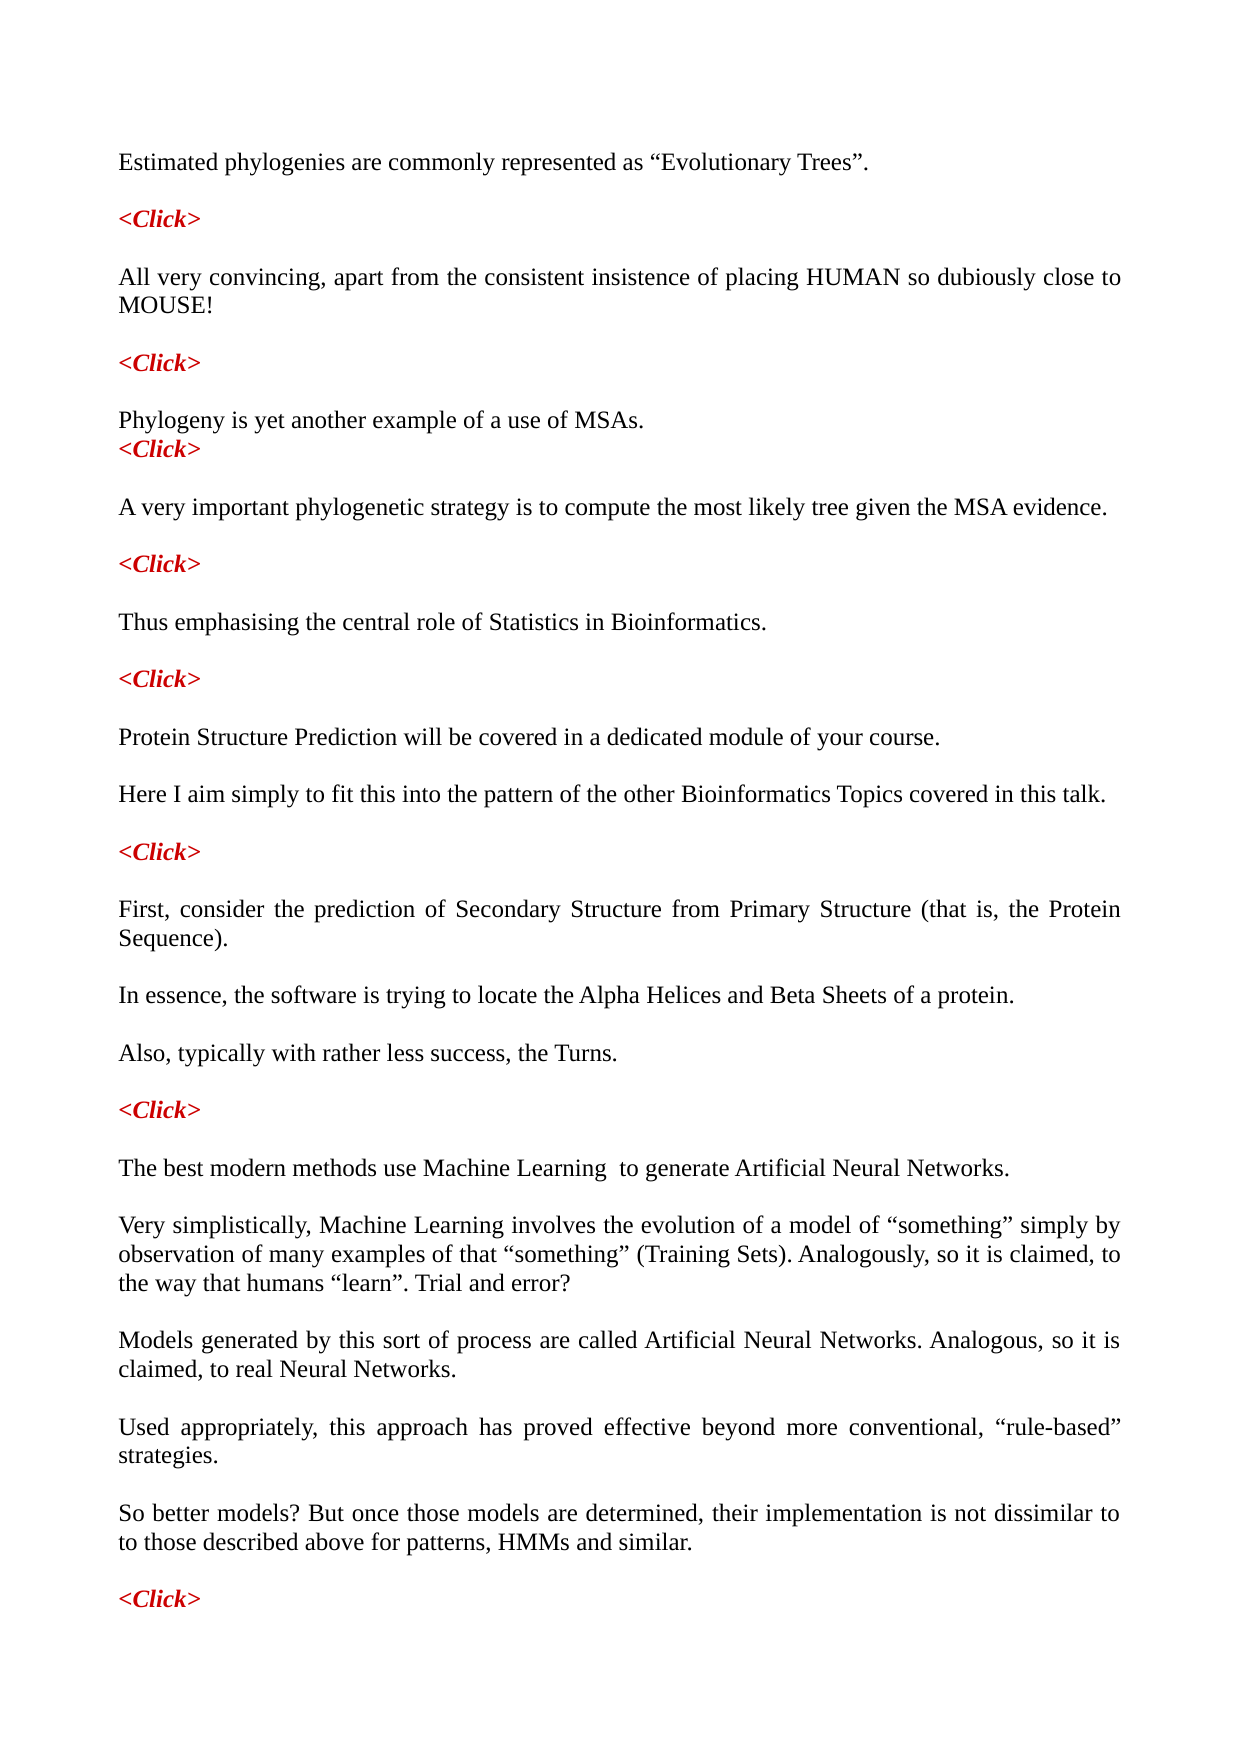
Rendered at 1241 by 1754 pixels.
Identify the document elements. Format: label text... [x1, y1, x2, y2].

text Here I aim simply to fit this into the pattern of the other Bioinformatics Topics covered in this talk. [118, 779, 1122, 808]
text Phylogeny is yet another example of a use of MSAs. [118, 406, 1122, 434]
text Estimated phylogenies are commonly represented as “Evolutionary Trees”. [118, 147, 1122, 176]
text <Click> [118, 348, 1122, 377]
text In essence, the software is trying to locate the Alpha Helices and Beta Sheets of a protein. [118, 981, 1122, 1009]
text First, consider the prediction of Secondary Structure from Primary Structure (that is, the Protein Sequence). [118, 894, 1122, 952]
text The best modern methods use Machine Learning to generate Artificial Neural Networks. [118, 1153, 1122, 1182]
text A very important phylogenetic strategy is to compute the most likely tree given the MSA evidence. [118, 492, 1122, 521]
text <Click> [118, 837, 1122, 866]
text Very simplistically, Machine Learning involves the evolution of a model of “something” simply by observation of many examples of that “something” (Training Sets). Analogously, so it is claimed, to the way that humans “learn”. Trial and error? [118, 1211, 1122, 1297]
text <Click> [118, 549, 1122, 578]
text <Click> [118, 434, 1122, 463]
text Protein Structure Prediction will be covered in a dedicated module of your course. [118, 722, 1122, 751]
text Used appropriately, this approach has proved effective beyond more conventional, “rule-based” strategies. [118, 1412, 1122, 1469]
text <Click> [118, 1584, 1122, 1613]
text <Click> [118, 1096, 1122, 1124]
text All very convincing, apart from the consistent insistence of placing HUMAN so dubiously close to MOUSE! [118, 262, 1122, 319]
text <Click> [118, 664, 1122, 693]
text So better models? But once those models are determined, their implementation is not dissimilar to to those described above for patterns, HMMs and similar. [118, 1498, 1122, 1556]
text Also, typically with rather less success, the Turns. [118, 1038, 1122, 1067]
text Models generated by this sort of process are called Artificial Neural Networks. Analogous, so it is claimed, to real Neural Networks. [118, 1326, 1122, 1383]
text <Click> [118, 204, 1122, 233]
text Thus emphasising the central role of Statistics in Bioinformatics. [118, 607, 1122, 636]
